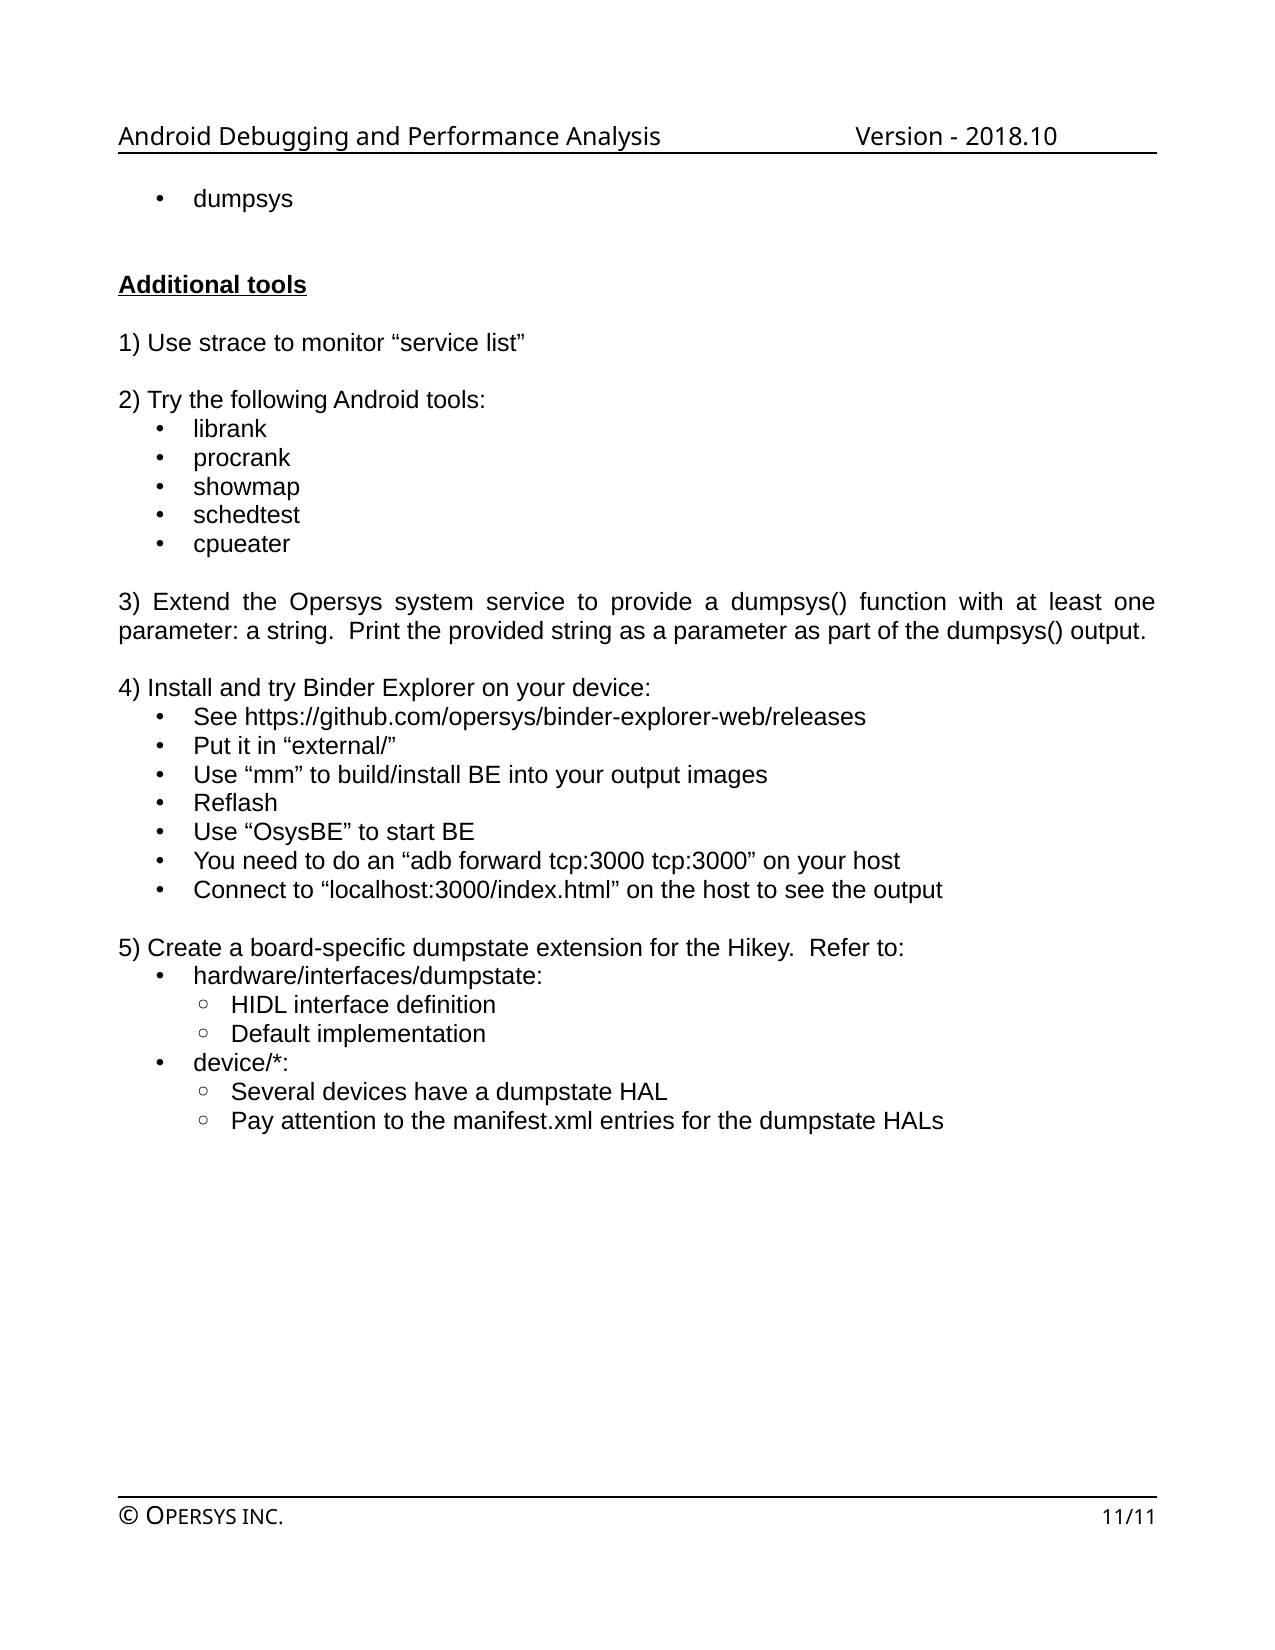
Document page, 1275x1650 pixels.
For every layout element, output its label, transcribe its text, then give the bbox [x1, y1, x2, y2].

list You need to do an “adb forward tcp:3000 tcp:3000” on your host [156, 846, 1157, 875]
text 3) Extend the Opersys system service to provide a dumpsys() function with at least one parameter: a string. Print the provided string as a parameter as part of the dumpsys() output. [118, 587, 1157, 644]
list hardware/interfaces/dumpstate: [156, 961, 1157, 990]
list Reflash [156, 788, 1157, 817]
list schedtest [156, 500, 1157, 529]
list Connect to “localhost:3000/index.html” on the host to see the output [156, 875, 1157, 904]
text 2) Try the following Android tools: [118, 385, 1157, 414]
list Use “mm” to build/install BE into your output images [156, 759, 1157, 788]
list Pay attention to the manifest.xml entries for the dumpstate HALs [193, 1106, 1157, 1134]
list Use “OsysBE” to start BE [156, 817, 1157, 846]
list showmap [156, 472, 1157, 500]
list procrank [156, 443, 1157, 472]
list HIDL interface definition [193, 990, 1157, 1019]
list Default implementation [193, 1019, 1157, 1048]
list See https://github.com/opersys/binder-explorer-web/releases [156, 702, 1157, 731]
list Put it in “external/” [156, 731, 1157, 759]
text 5) Create a board-specific dumpstate extension for the Hikey. Refer to: [118, 933, 1157, 961]
list librank [156, 414, 1157, 443]
text 4) Install and try Binder Explorer on your device: [118, 673, 1157, 702]
list Several devices have a dumpstate HAL [193, 1077, 1157, 1106]
list cpueater [156, 529, 1157, 558]
text Additional tools [118, 270, 1157, 299]
text 1) Use strace to monitor “service list” [118, 328, 1157, 356]
list dumpsys [156, 184, 1157, 213]
list device/*: [156, 1048, 1157, 1077]
